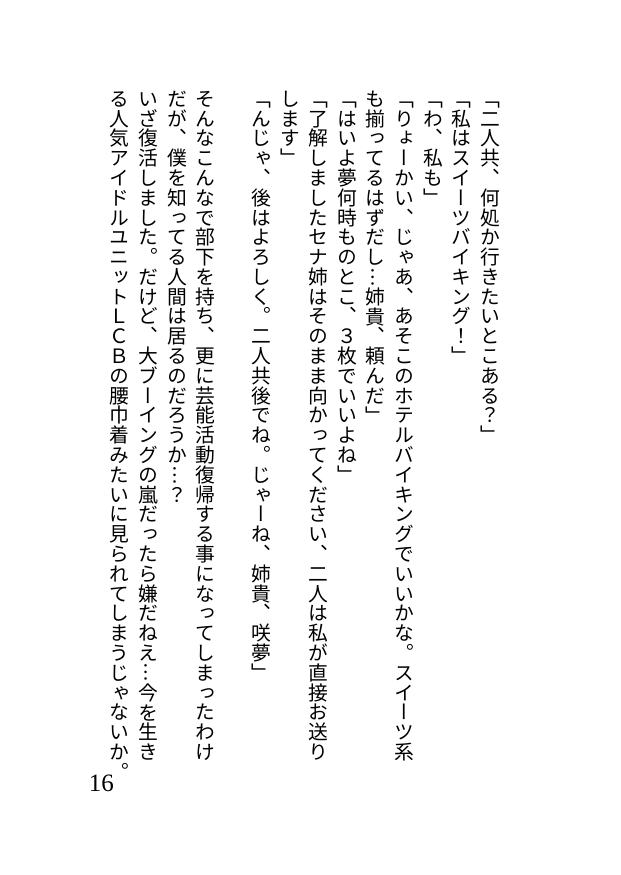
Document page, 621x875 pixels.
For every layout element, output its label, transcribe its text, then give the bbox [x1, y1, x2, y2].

text 「私はスイーツバイキング！」 [447, 88, 476, 768]
text そんなこんなで部下を持ち、更に芸能活動復帰する事になってしまったわけだが、僕を知ってる人間は居るのだろうか…？ [162, 88, 220, 768]
text 「了解しましたセナ姉はそのまま向かってください、二人は私が直接お送りします」 [275, 88, 333, 768]
text 「んじゃ、後はよろしく。二人共後でね。じゃーね、姉貴、咲夢」 [247, 88, 275, 768]
text 「わ、私も」 [419, 88, 447, 768]
text 「りょーかい、じゃあ、あそこのホテルバイキングでいいかな。スイーツ系も揃ってるはずだし…姉貴、頼んだ」 [361, 88, 419, 768]
text 「二人共、何処か行きたいとこある？」 [476, 88, 504, 768]
text いざ復活しました。だけど、大ブーイングの嵐だったら嫌だねえ…今を生きる人気アイドルユニットＬＣＢの腰巾着みたいに見られてしまうじゃないか。 [105, 88, 162, 768]
text 「はいよ夢何時ものとこ、３枚でいいよね」 [333, 88, 361, 768]
